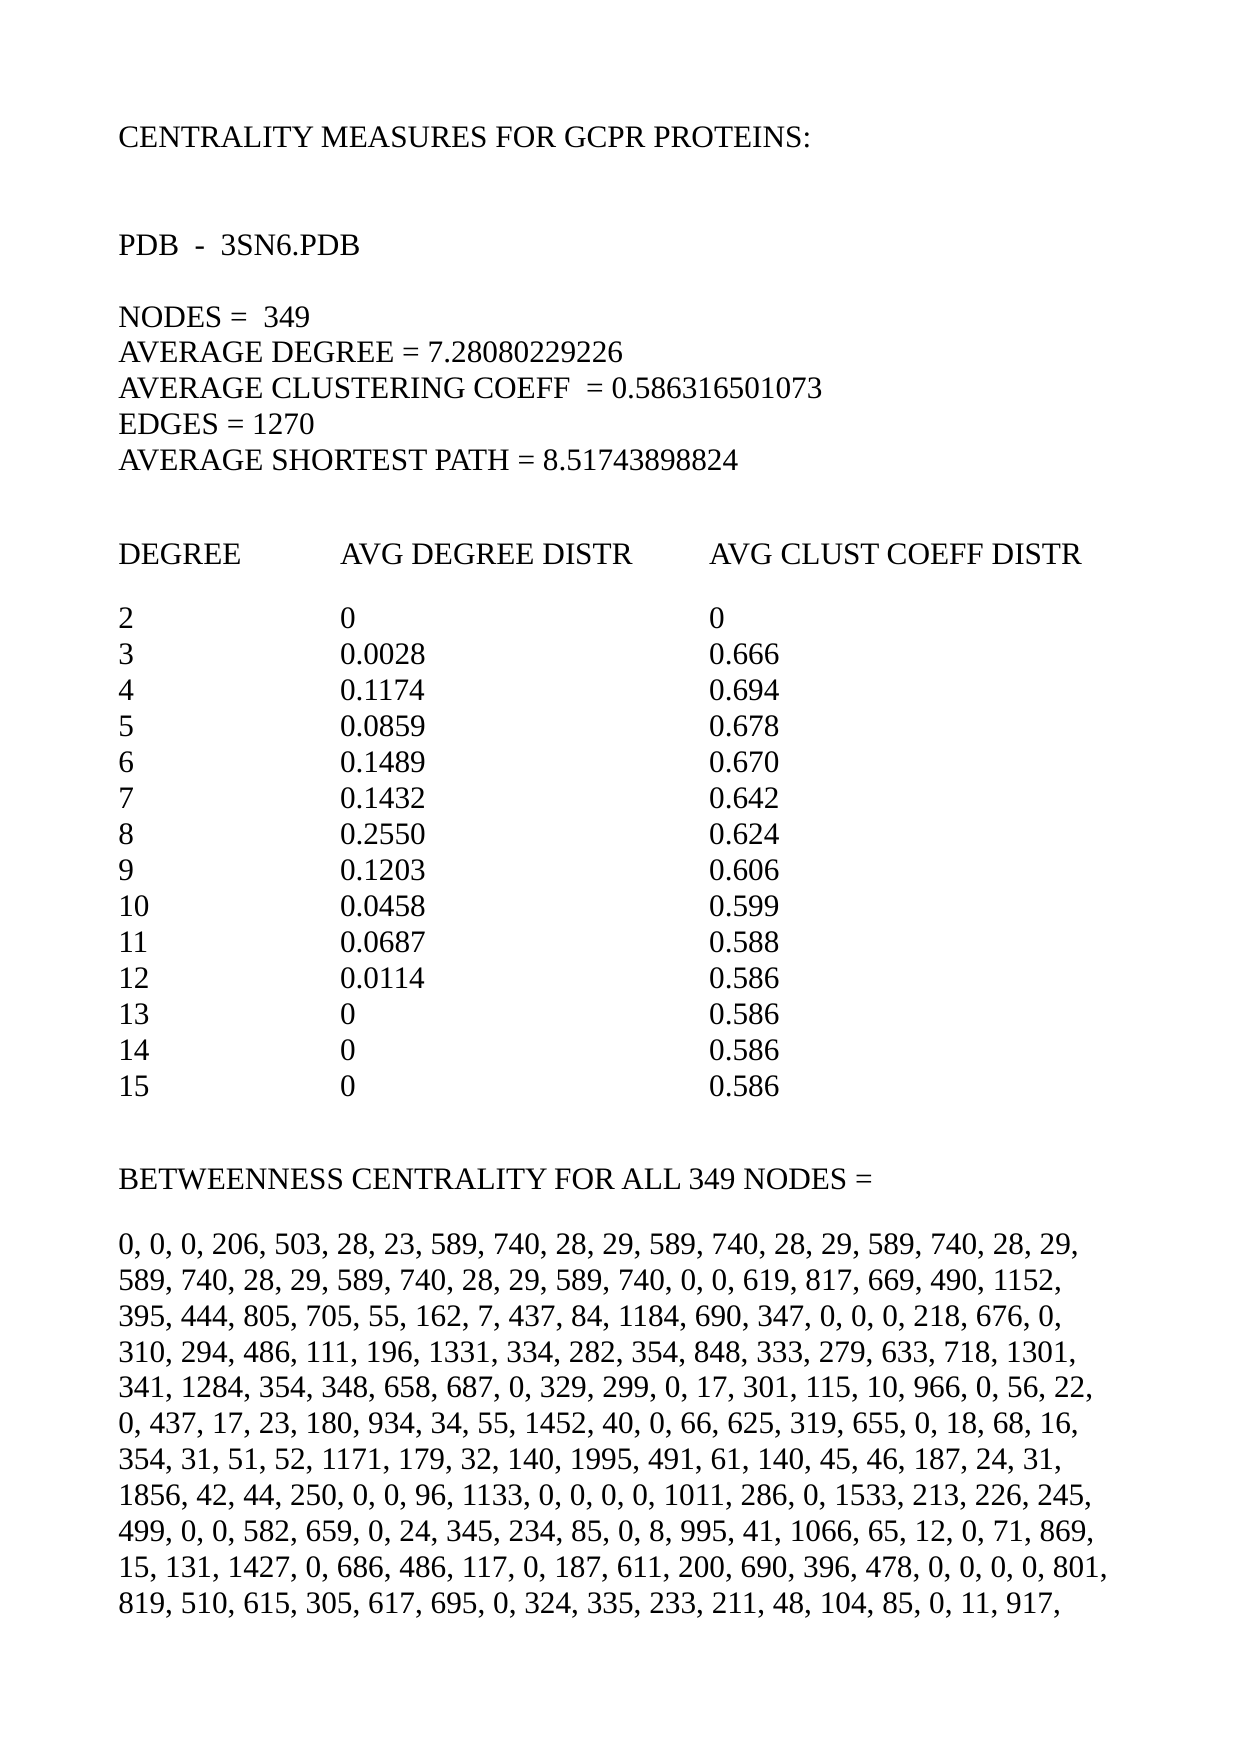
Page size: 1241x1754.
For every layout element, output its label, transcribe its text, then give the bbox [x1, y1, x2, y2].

text EDGES = 1270 [118, 406, 1122, 442]
text 3 0.0028 0.666 [118, 636, 1122, 672]
text BETWEENNESS CENTRALITY FOR ALL 349 NODES = [118, 1160, 1122, 1196]
text 15 0 0.586 [118, 1067, 1122, 1103]
text 8 0.2550 0.624 [118, 815, 1122, 851]
text 14 0 0.586 [118, 1031, 1122, 1067]
text AVERAGE DEGREE = 7.28080229226 [118, 334, 1122, 370]
text AVERAGE CLUSTERING COEFF = 0.586316501073 [118, 370, 1122, 406]
text 2 0 0 [118, 600, 1122, 636]
text 11 0.0687 0.588 [118, 923, 1122, 959]
text 9 0.1203 0.606 [118, 851, 1122, 887]
text 12 0.0114 0.586 [118, 959, 1122, 995]
text NODES = 349 [118, 298, 1122, 334]
text DEGREE AVG DEGREE DISTR AVG CLUST COEFF DISTR [118, 535, 1122, 571]
text 13 0 0.586 [118, 995, 1122, 1031]
text 0, 0, 0, 206, 503, 28, 23, 589, 740, 28, 29, 589, 740, 28, 29, 589, 740, 28, 29, 589, 740, 28, 29, 589, 740, 28, 29, 589, 740, 0, 0, 619, 817, 669, 490, 1152, 395, 444, 805, 705, 55, 162, 7, 437, 84, 1184, 690, 347, 0, 0, 0, 218, 676, 0, 310, 294, 486, 111, 196, 1331, 334, 282, 354, 848, 333, 279, 633, 718, 1301, 341, 1284, 354, 348, 658, 687, 0, 329, 299, 0, 17, 301, 115, 10, 966, 0, 56, 22, 0, 437, 17, 23, 180, 934, 34, 55, 1452, 40, 0, 66, 625, 319, 655, 0, 18, 68, 16, 354, 31, 51, 52, 1171, 179, 32, 140, 1995, 491, 61, 140, 45, 46, 187, 24, 31, 1856, 42, 44, 250, 0, 0, 96, 1133, 0, 0, 0, 0, 1011, 286, 0, 1533, 213, 226, 245, 499, 0, 0, 582, 659, 0, 24, 345, 234, 85, 0, 8, 995, 41, 1066, 65, 12, 0, 71, 869, 15, 131, 1427, 0, 686, 486, 117, 0, 187, 611, 200, 690, 396, 478, 0, 0, 0, 0, 801, 819, 510, 615, 305, 617, 695, 0, 324, 335, 233, 211, 48, 104, 85, 0, 11, 917, [118, 1225, 1122, 1620]
text 4 0.1174 0.694 [118, 672, 1122, 707]
text 10 0.0458 0.599 [118, 887, 1122, 923]
text AVERAGE SHORTEST PATH = 8.51743898824 [118, 442, 1122, 477]
text 7 0.1432 0.642 [118, 779, 1122, 815]
text PDB - 3SN6.PDB [118, 226, 1122, 262]
text 6 0.1489 0.670 [118, 743, 1122, 779]
text CENTRALITY MEASURES FOR GCPR PROTEINS: [118, 118, 1122, 154]
text 5 0.0859 0.678 [118, 707, 1122, 743]
